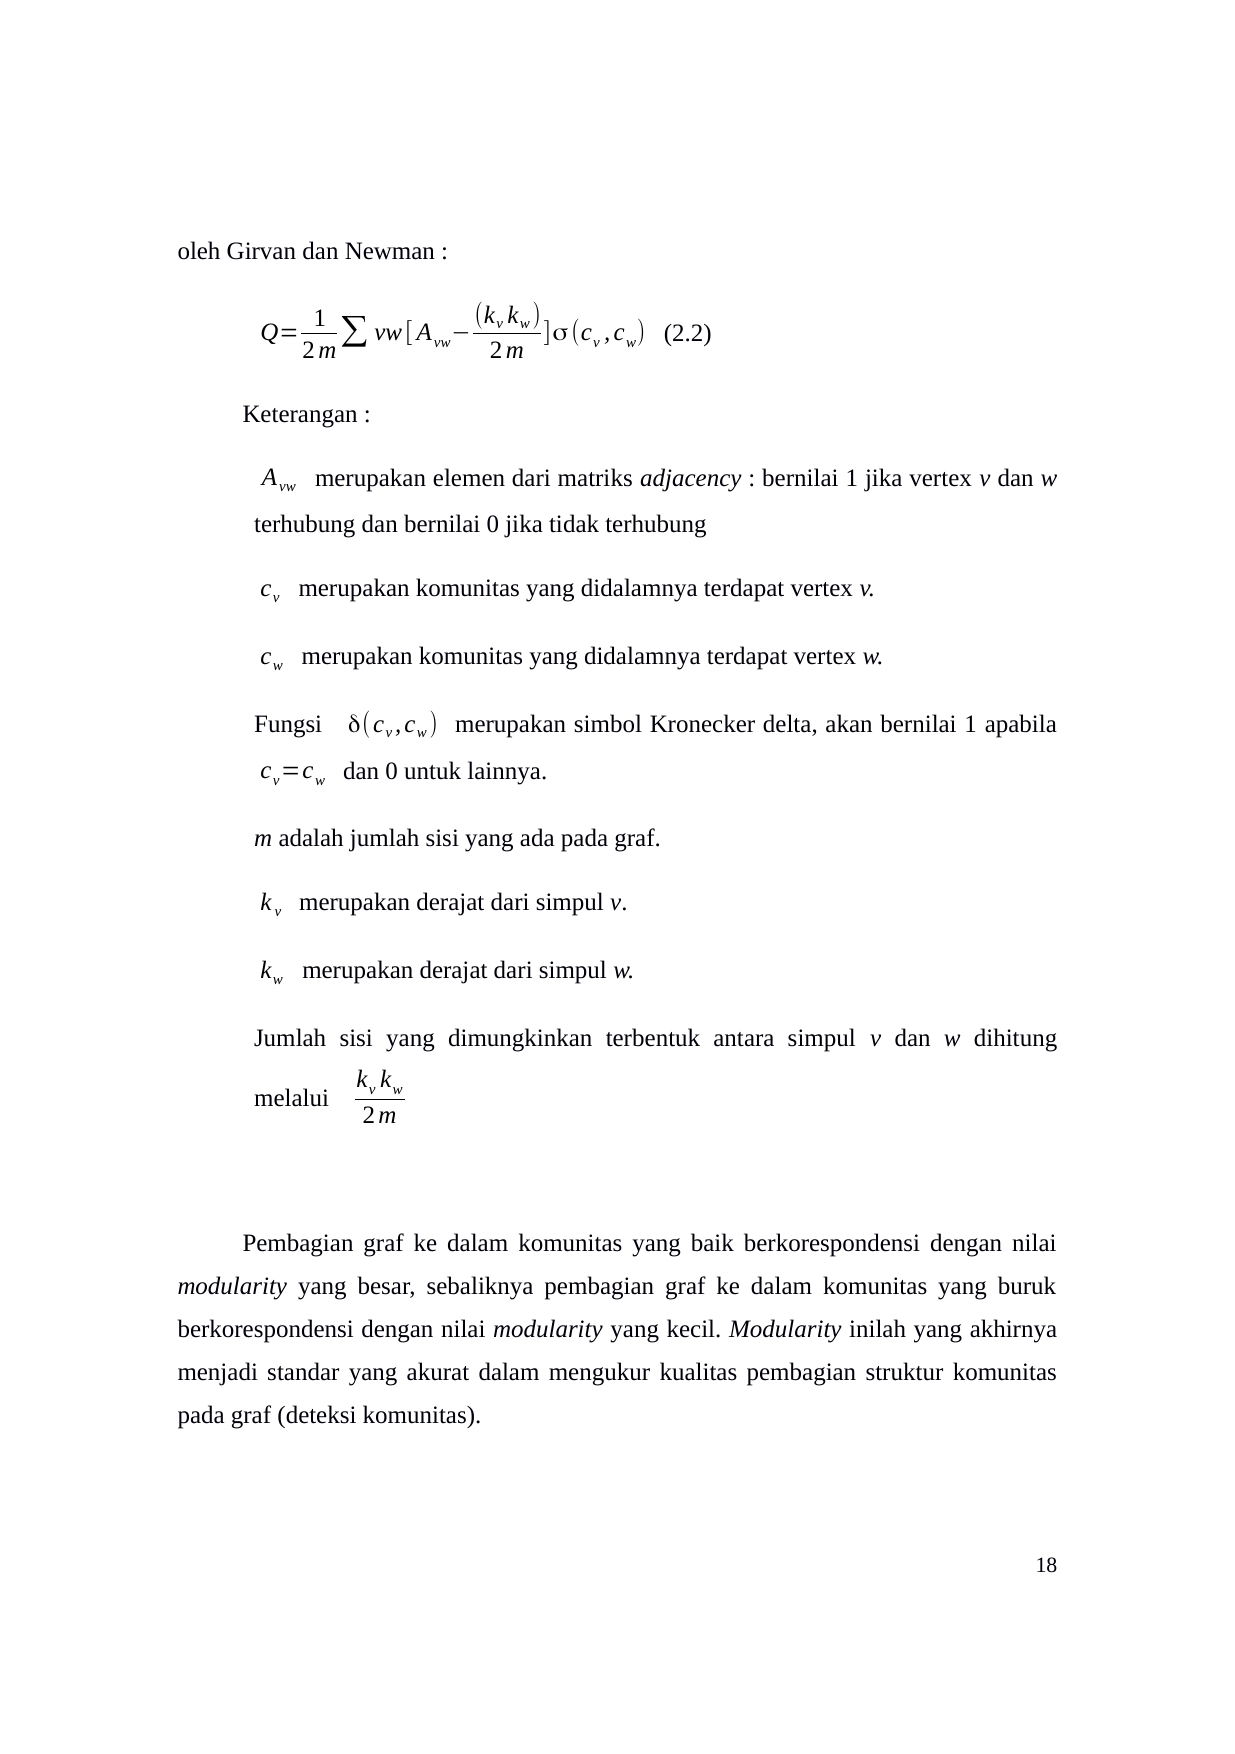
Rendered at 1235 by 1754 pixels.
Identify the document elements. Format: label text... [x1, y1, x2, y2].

text Jumlah sisi yang dimungkinkan terbentuk antara simpul v dan w dihitung melalui [254, 1023, 1057, 1129]
text merupakan komunitas yang didalamnya terdapat vertex w. [242, 641, 1057, 674]
text merupakan derajat dari simpul w. [242, 955, 1057, 988]
text merupakan elemen dari matriks adjacency : bernilai 1 jika vertex v dan w terhubung dan bernilai 0 jika tidak terhubung [242, 463, 1057, 538]
text merupakan komunitas yang didalamnya terdapat vertex v. [242, 573, 1057, 606]
text Keterangan : [177, 399, 1057, 427]
text m adalah jumlah sisi yang ada pada graf. [242, 823, 1057, 852]
text oleh Girvan dan Newman : [177, 236, 1057, 265]
text Pembagian graf ke dalam komunitas yang baik berkorespondensi dengan nilai modularity yang besar, sebaliknya pembagian graf ke dalam komunitas yang buruk berkorespondensi dengan nilai modularity yang kecil. Modularity inilah yang akhirnya menjadi standar yang akurat dalam mengukur kualitas pembagian struktur komunitas pada graf (deteksi komunitas). [177, 1228, 1057, 1429]
text merupakan derajat dari simpul v. [242, 887, 1057, 920]
text Fungsi merupakan simbol Kronecker delta, akan bernilai 1 apabila dan 0 untuk lainnya. [242, 709, 1057, 788]
text (2.2) [177, 300, 1057, 363]
